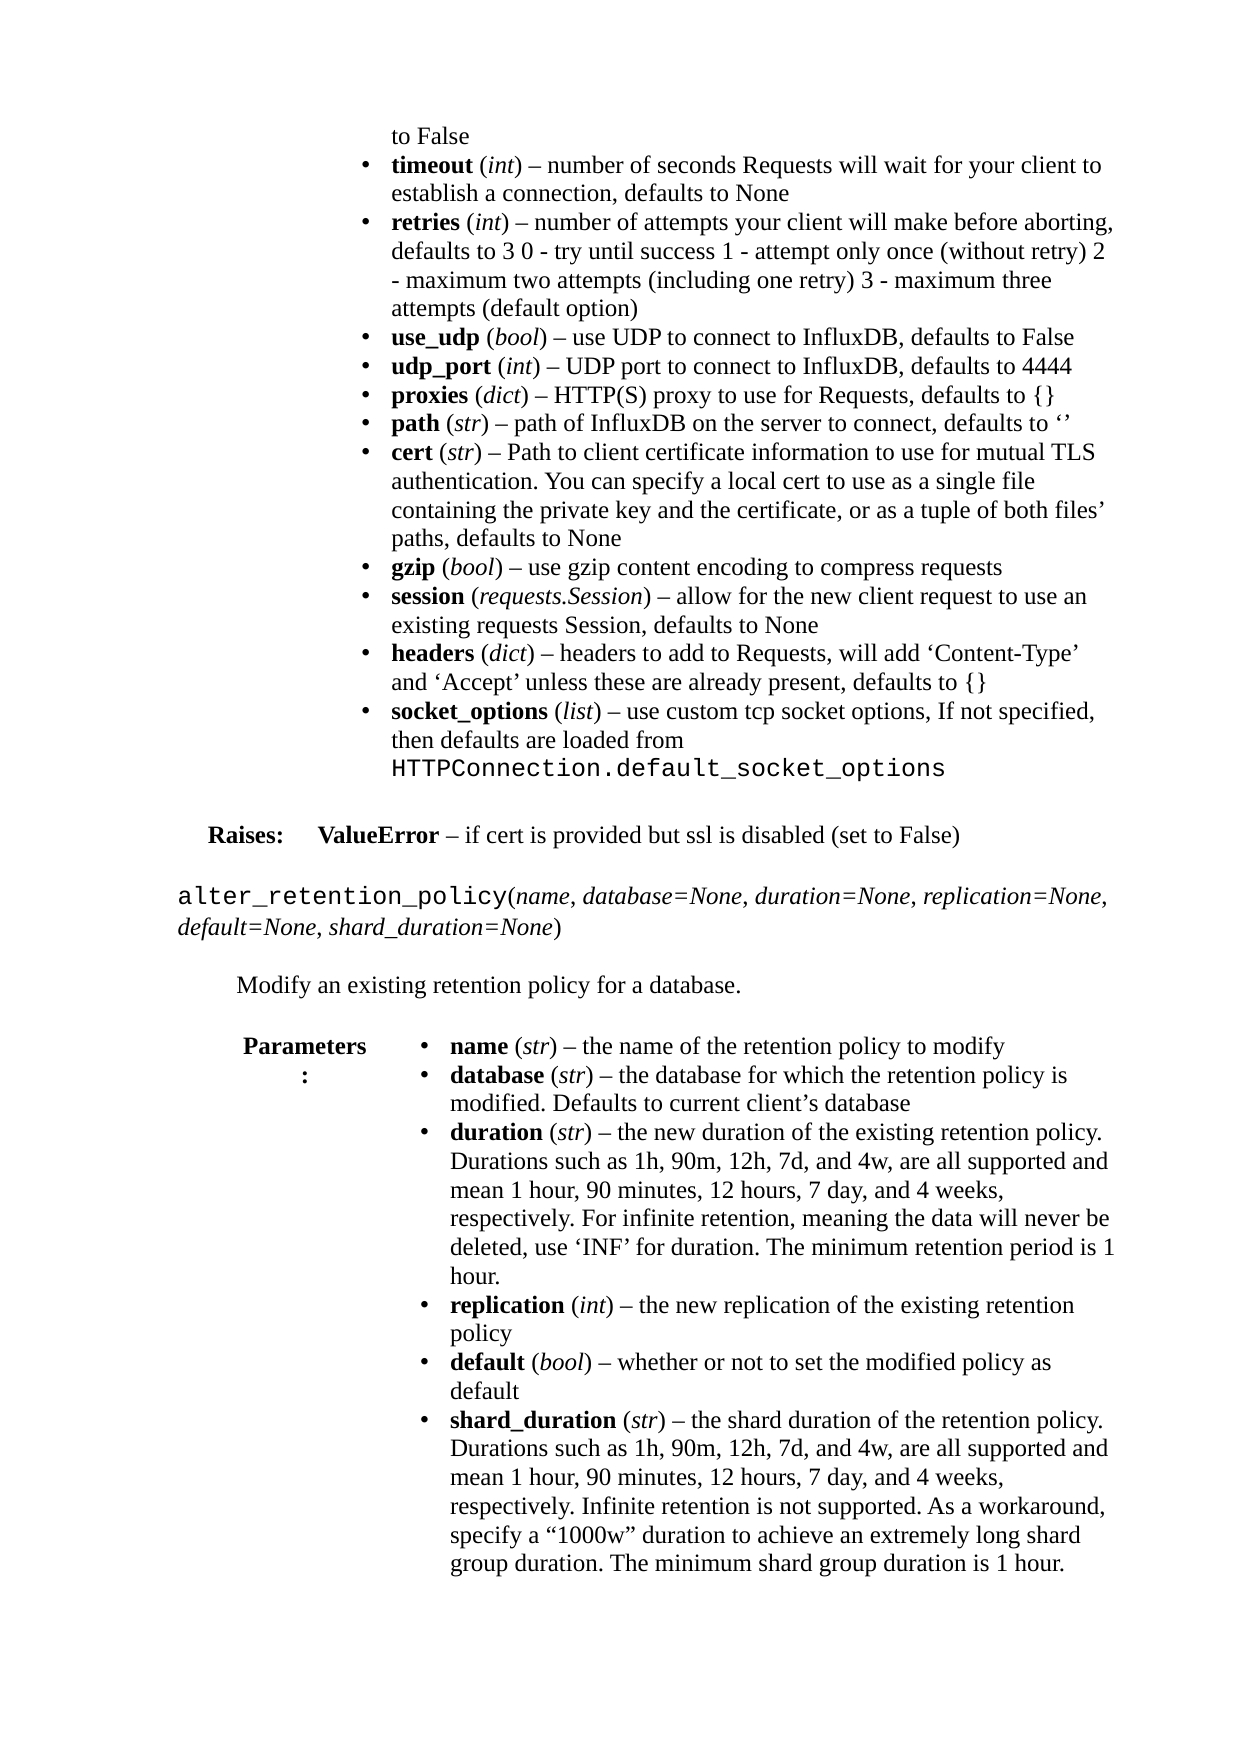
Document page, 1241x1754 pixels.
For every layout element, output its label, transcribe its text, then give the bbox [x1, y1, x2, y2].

table_header host (str) – hostname to connect to InfluxDB, defaults to ‘localhost’ port (int) – port to connect to InfluxDB, defaults to 8086 username (str) – user to connect, defaults to ‘root’ password (str) – password of the user, defaults to ‘root’ pool_size (int) – urllib3 connection pool size, defaults to 10. database (str) – database name to connect to, defaults to None ssl (bool) – use https instead of http to connect to InfluxDB, defaults to False verify_ssl (bool) – verify SSL certificates for HTTPS requests, defaults to False timeout (int) – number of seconds Requests will wait for your client to establish a connection, defaults to None retries (int) – number of attempts your client will make before aborting, defaults to 3 0 - try until success 1 - attempt only once (without retry) 2 - maximum two attempts (including one retry) 3 - maximum three attempts (default option) use_udp (bool) – use UDP to connect to InfluxDB, defaults to False udp_port (int) – UDP port to connect to InfluxDB, defaults to 4444 proxies (dict) – HTTP(S) proxy to use for Requests, defaults to {} path (str) – path of InfluxDB on the server to connect, defaults to ‘’ cert (str) – Path to client certificate information to use for mutual TLS authentication. You can specify a local cert to use as a single file containing the private key and the certificate, or as a tuple of both files’ paths, defaults to None gzip (bool) – use gzip content encoding to compress requests session (requests.Session) – allow for the new client request to use an existing requests Session, defaults to None headers (dict) – headers to add to Requests, will add ‘Content-Type’ and ‘Accept’ unless these are already present, defaults to {} socket_options (list) – use custom tcp socket options, If not specified, then defaults are loaded from HTTPConnection.default_socket_options [314, 118, 1122, 817]
table_header name (str) – the name of the retention policy to modify database (str) – the database for which the retention policy is modified. Defaults to current client’s database duration (str) – the new duration of the existing retention policy. Durations such as 1h, 90m, 12h, 7d, and 4w, are all supported and mean 1 hour, 90 minutes, 12 hours, 7 day, and 4 weeks, respectively. For infinite retention, meaning the data will never be deleted, use ‘INF’ for duration. The minimum retention period is 1 hour. replication (int) – the new replication of the existing retention policy default (bool) – whether or not to set the modified policy as default shard_duration (str) – the shard duration of the retention policy. Durations such as 1h, 90m, 12h, 7d, and 4w, are all supported and mean 1 hour, 90 minutes, 12 hours, 7 day, and 4 weeks, respectively. Infinite retention is not supported. As a workaround, specify a “1000w” duration to achieve an extremely long shard group duration. The minimum shard group duration is 1 hour. [373, 1028, 1122, 1610]
table_cell ValueError – if cert is provided but ssl is disabled (set to False) [314, 817, 1122, 881]
table_header Parameters: [236, 1028, 373, 1610]
subtitle alter_retention_policy(name, database=None, duration=None, replication=None, default=None, shard_duration=None) [177, 881, 1122, 940]
table_cell Raises: [177, 817, 314, 881]
list Modify an existing retention policy for a database. [236, 970, 1122, 999]
table_header [177, 118, 314, 817]
